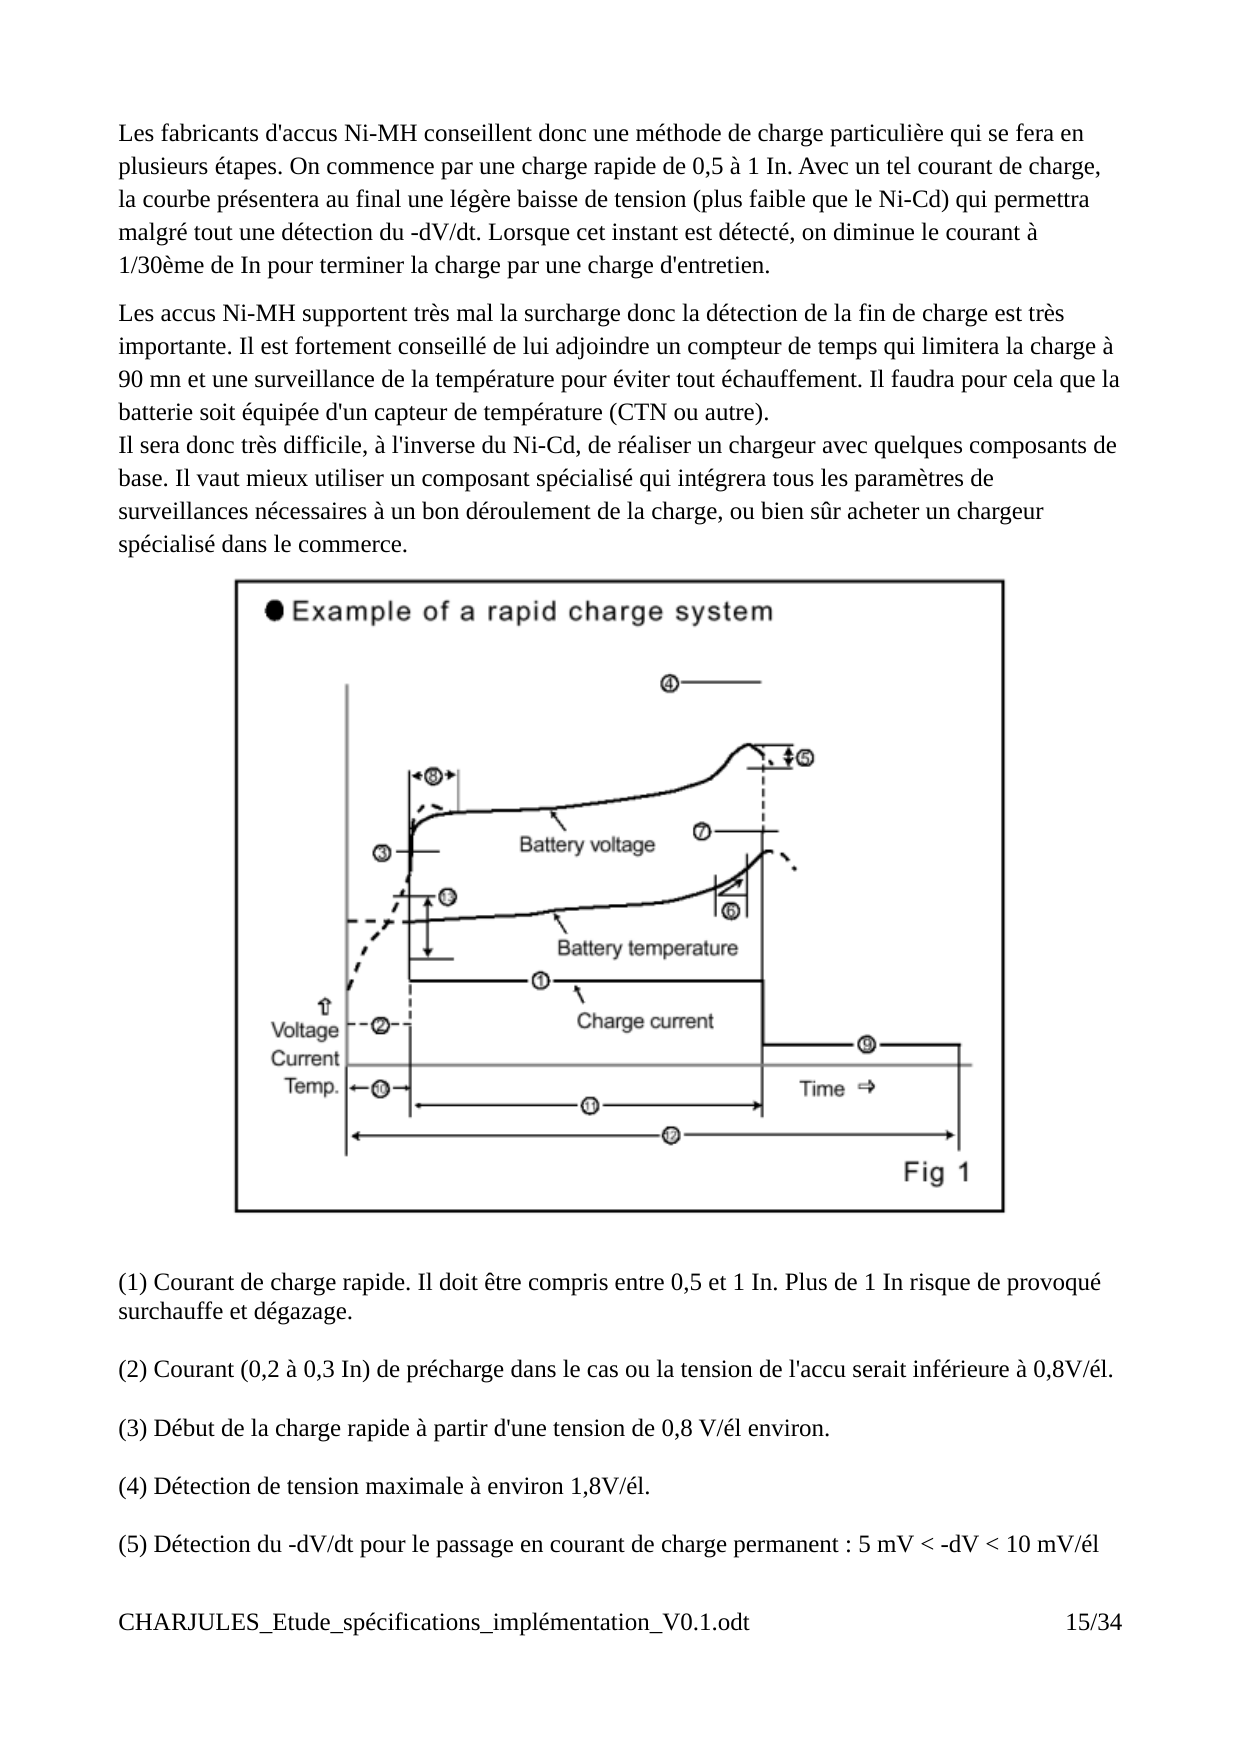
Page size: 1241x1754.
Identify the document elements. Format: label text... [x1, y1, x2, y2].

table_header (1) Courant de charge rapide. Il doit être compris entre 0,5 et 1 In. Plus de 1 In risque de provoqué surchauffe et dégazage. (2) Courant (0,2 à 0,3 In) de précharge dans le cas ou la tension de l'accu serait inférieure à 0,8V/él. (3) Début de la charge rapide à partir d'une tension de 0,8 V/él environ. (4) Détection de tension maximale à environ 1,8V/él. [118, 1268, 1154, 1529]
table_header [1155, 1268, 1165, 1529]
picture [229, 576, 1011, 1216]
table_cell (5) Détection du -dV/dt pour le passage en courant de charge permanent : 5 mV < -dV < 10 mV/él [118, 1529, 1165, 1558]
text Les fabricants d'accus Ni-MH conseillent donc une méthode de charge particulière qui se fera en plusieurs étapes. On commence par une charge rapide de 0,5 à 1 In. Avec un tel courant de charge, la courbe présentera au final une légère baisse de tension (plus faible que le Ni-Cd) qui permettra malgré tout une détection du -dV/dt. Lorsque cet instant est détecté, on diminue le courant à 1/30ème de In pour terminer la charge par une charge d'entretien. [118, 118, 1122, 279]
text Les accus Ni-MH supportent très mal la surcharge donc la détection de la fin de charge est très importante. Il est fortement conseillé de lui adjoindre un compteur de temps qui limitera la charge à 90 mn et une surveillance de la température pour éviter tout échauffement. Il faudra pour cela que la batterie soit équipée d'un capteur de température (CTN ou autre). Il sera donc très difficile, à l'inverse du Ni-Cd, de réaliser un chargeur avec quelques composants de base. Il vaut mieux utiliser un composant spécialisé qui intégrera tous les paramètres de surveillances nécessaires à un bon déroulement de la charge, ou bien sûr acheter un chargeur spécialisé dans le commerce. [118, 298, 1122, 558]
